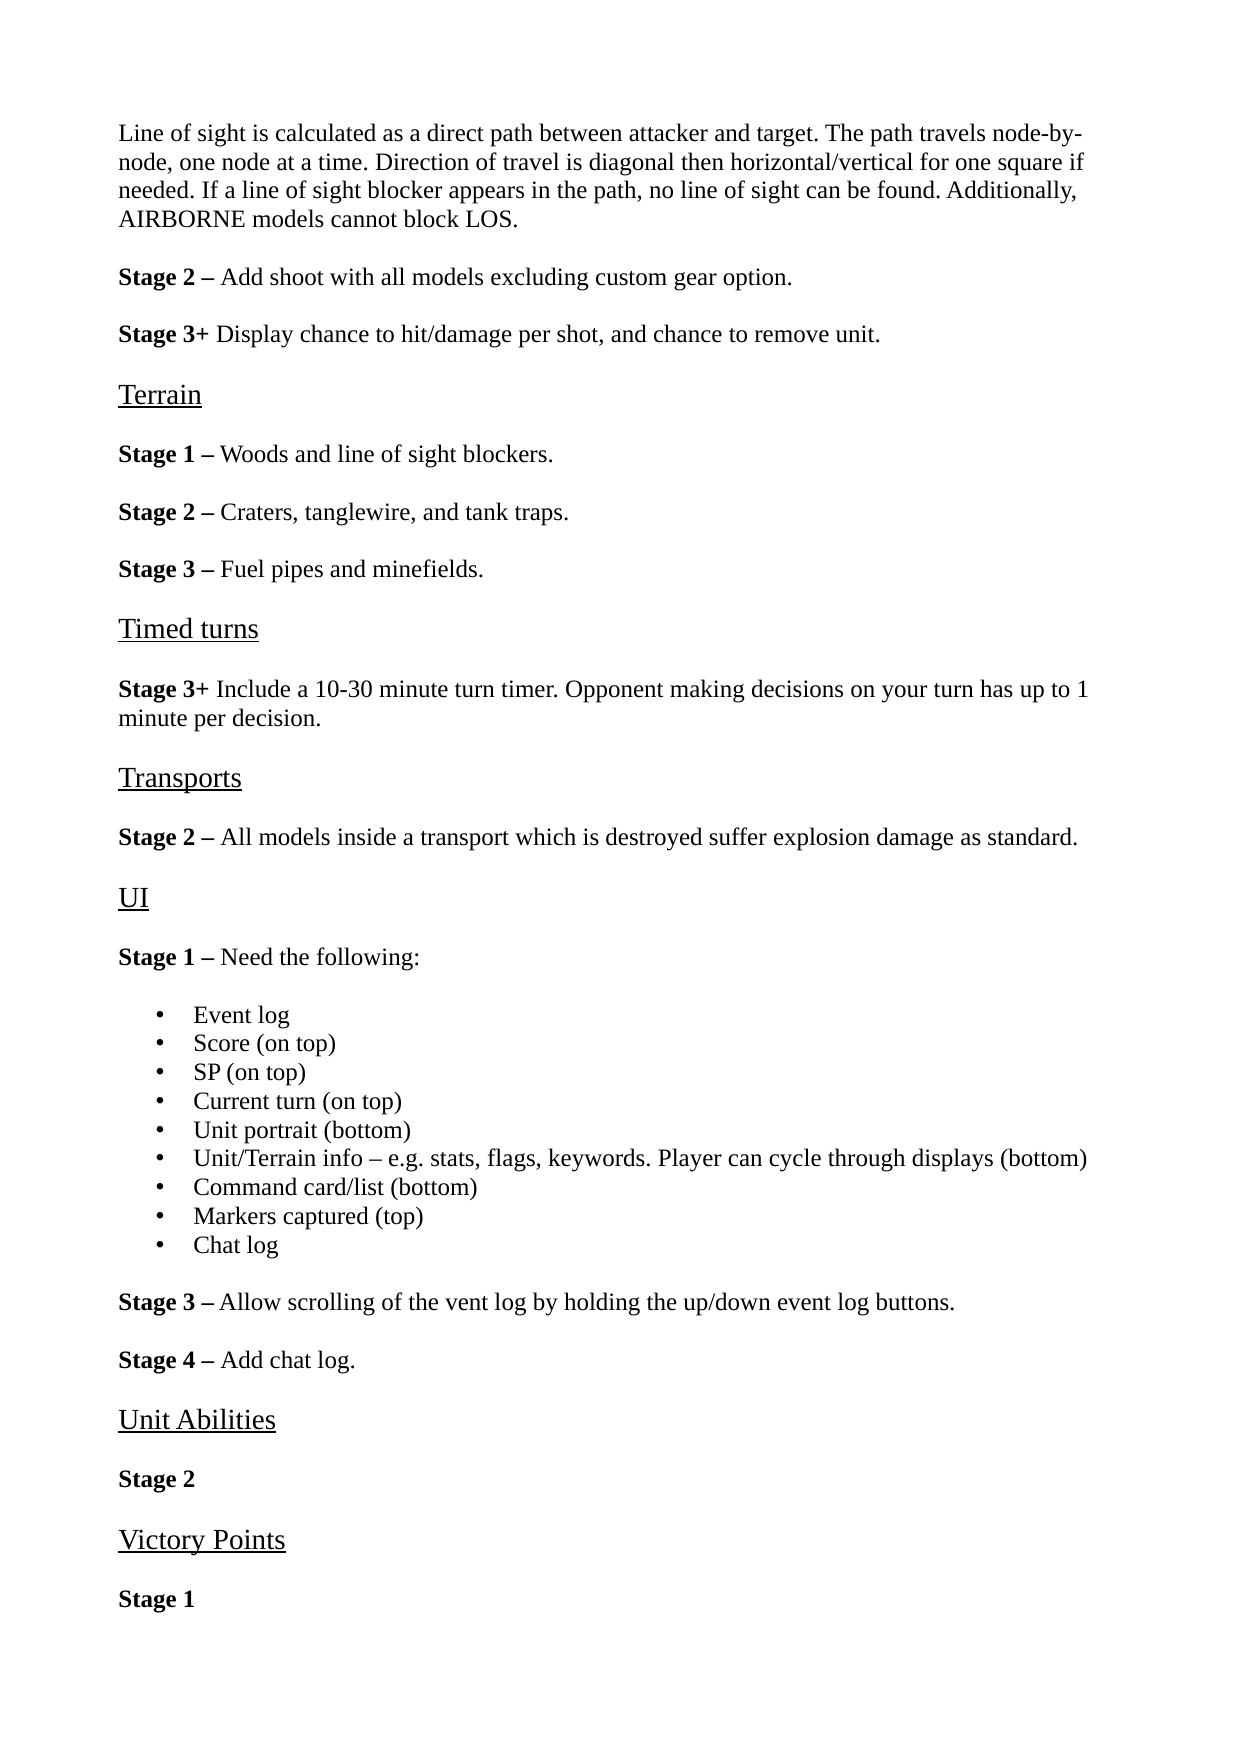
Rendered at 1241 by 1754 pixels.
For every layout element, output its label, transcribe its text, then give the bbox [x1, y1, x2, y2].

text Unit Abilities [118, 1402, 1122, 1436]
text UI [118, 880, 1122, 913]
list Command card/list (bottom) [156, 1172, 1122, 1201]
list Event log [156, 1000, 1122, 1028]
text Line of sight is calculated as a direct path between attacker and target. The path travels node-by-node, one node at a time. Direction of travel is diagonal then horizontal/vertical for one square if needed. If a line of sight blocker appears in the path, no line of sight can be found. Additionally, AIRBORNE models cannot block LOS. [118, 118, 1122, 233]
list Markers captured (top) [156, 1201, 1122, 1230]
text Timed turns [118, 612, 1122, 645]
text Stage 4 – Add chat log. [118, 1345, 1122, 1373]
list Unit/Terrain info – e.g. stats, flags, keywords. Player can cycle through displays (bottom) [156, 1143, 1122, 1172]
text Stage 1 [118, 1584, 1122, 1613]
text Transports [118, 760, 1122, 794]
text Stage 1 – Need the following: [118, 942, 1122, 971]
list SP (on top) [156, 1057, 1122, 1086]
list Score (on top) [156, 1028, 1122, 1057]
list Unit portrait (bottom) [156, 1115, 1122, 1143]
text Stage 2 [118, 1464, 1122, 1493]
text Terrain [118, 377, 1122, 410]
text Victory Points [118, 1522, 1122, 1556]
text Stage 3+ Display chance to hit/damage per shot, and chance to remove unit. [118, 319, 1122, 348]
text Stage 2 – Craters, tanglewire, and tank traps. [118, 497, 1122, 525]
text Stage 1 – Woods and line of sight blockers. [118, 439, 1122, 468]
text Stage 2 – Add shoot with all models excluding custom gear option. [118, 262, 1122, 291]
list Current turn (on top) [156, 1086, 1122, 1115]
text Stage 3+ Include a 10-30 minute turn timer. Opponent making decisions on your turn has up to 1 minute per decision. [118, 674, 1122, 731]
text Stage 3 – Allow scrolling of the vent log by holding the up/down event log buttons. [118, 1287, 1122, 1316]
text Stage 3 – Fuel pipes and minefields. [118, 554, 1122, 583]
list Chat log [156, 1230, 1122, 1258]
text Stage 2 – All models inside a transport which is destroyed suffer explosion damage as standard. [118, 822, 1122, 851]
